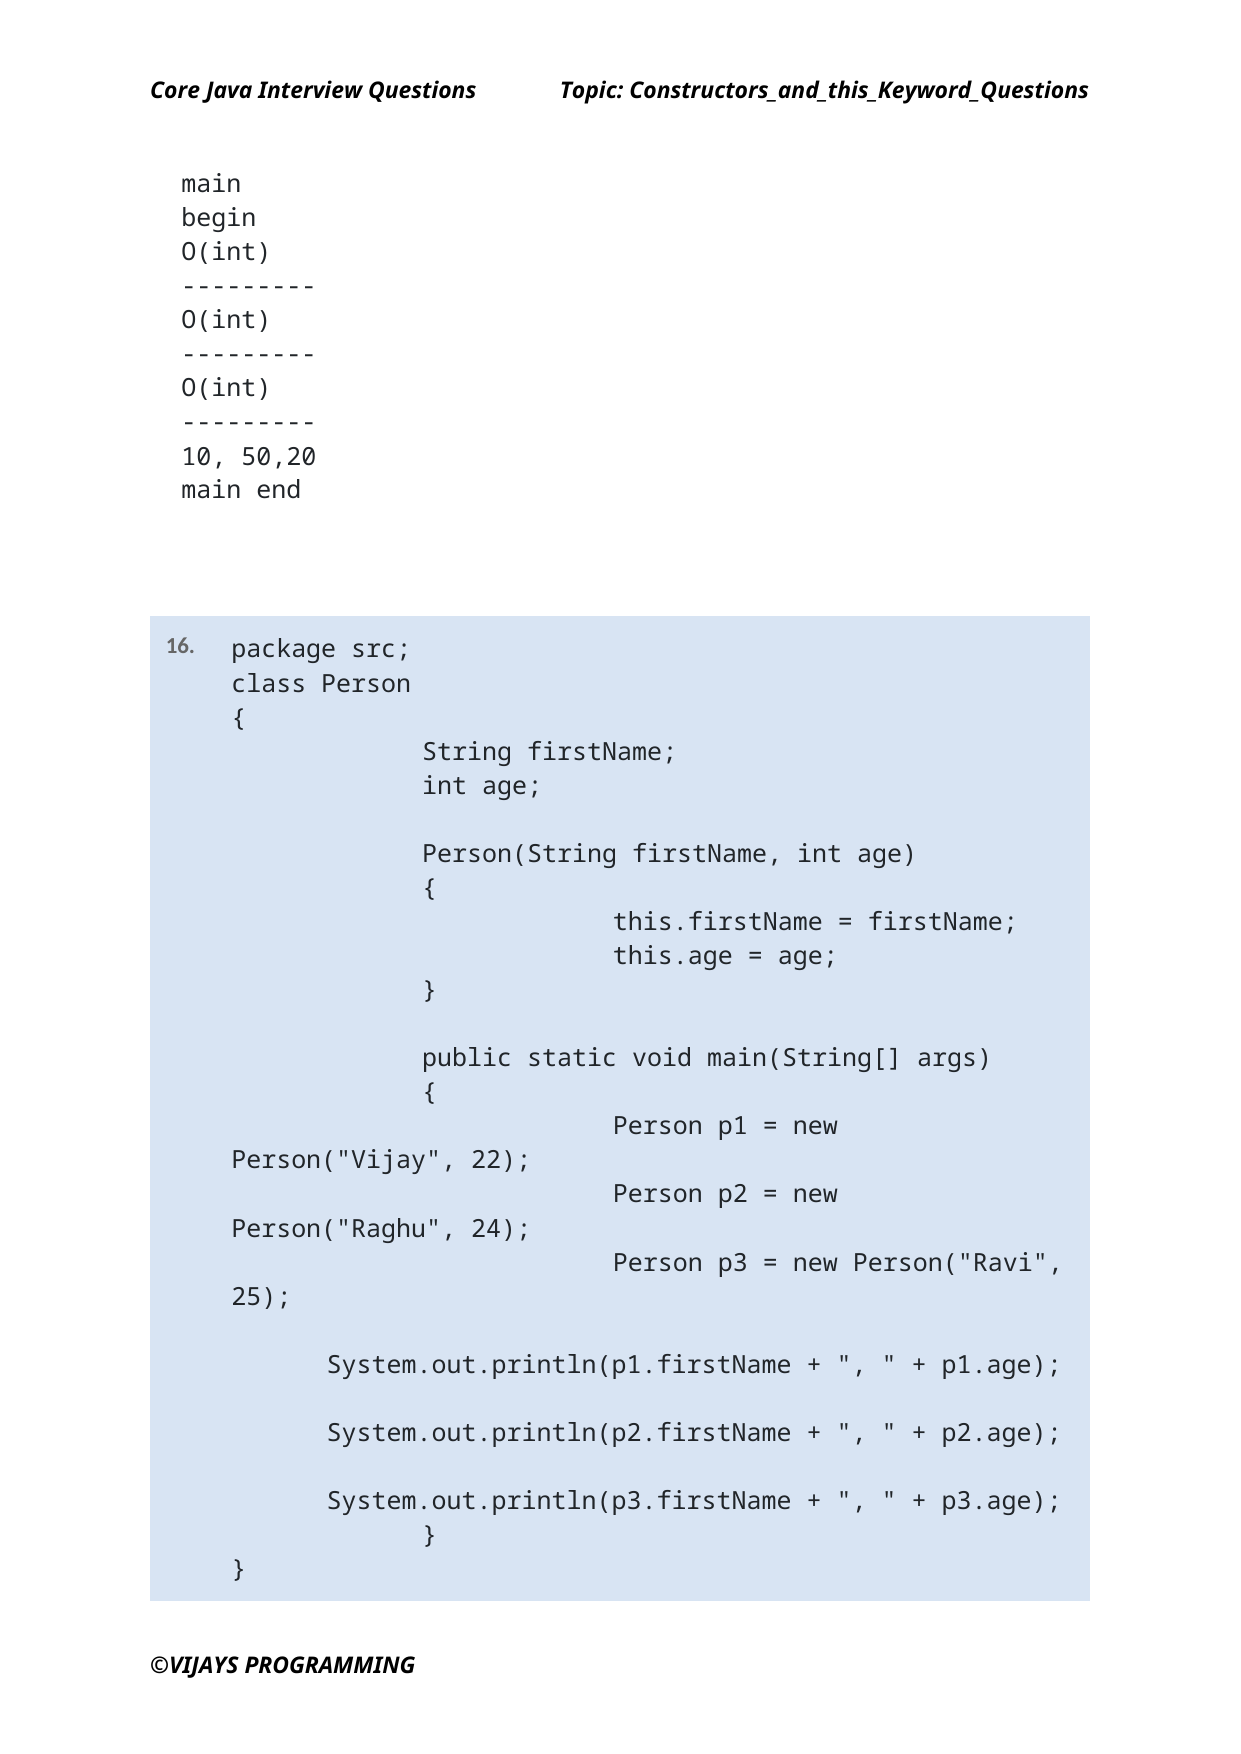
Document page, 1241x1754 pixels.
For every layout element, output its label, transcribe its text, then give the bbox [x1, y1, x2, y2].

table_header [181, 506, 429, 553]
table_cell package src; class Person { String firstName; int age; Person(String firstName, int age) { this.firstName = firstName; this.age = age; } public static void main(String[] args) { Person p1 = new Person("Vijay", 22); Person p2 = new Person("Raghu", 24); Person p3 = new Person("Ravi", 25); System.out.println(p1.firstName + ", " + p1.age); System.out.println(p2.firstName + ", " + p2.age); System.out.println(p3.firstName + ", " + p3.age); } } [215, 616, 1090, 1601]
table_cell 16. [150, 616, 215, 1601]
table_cell [150, 150, 1090, 616]
table_header main begin O(int) --------- O(int) --------- O(int) --------- 10, 50,20 main end [181, 166, 319, 506]
table_header [181, 553, 287, 600]
